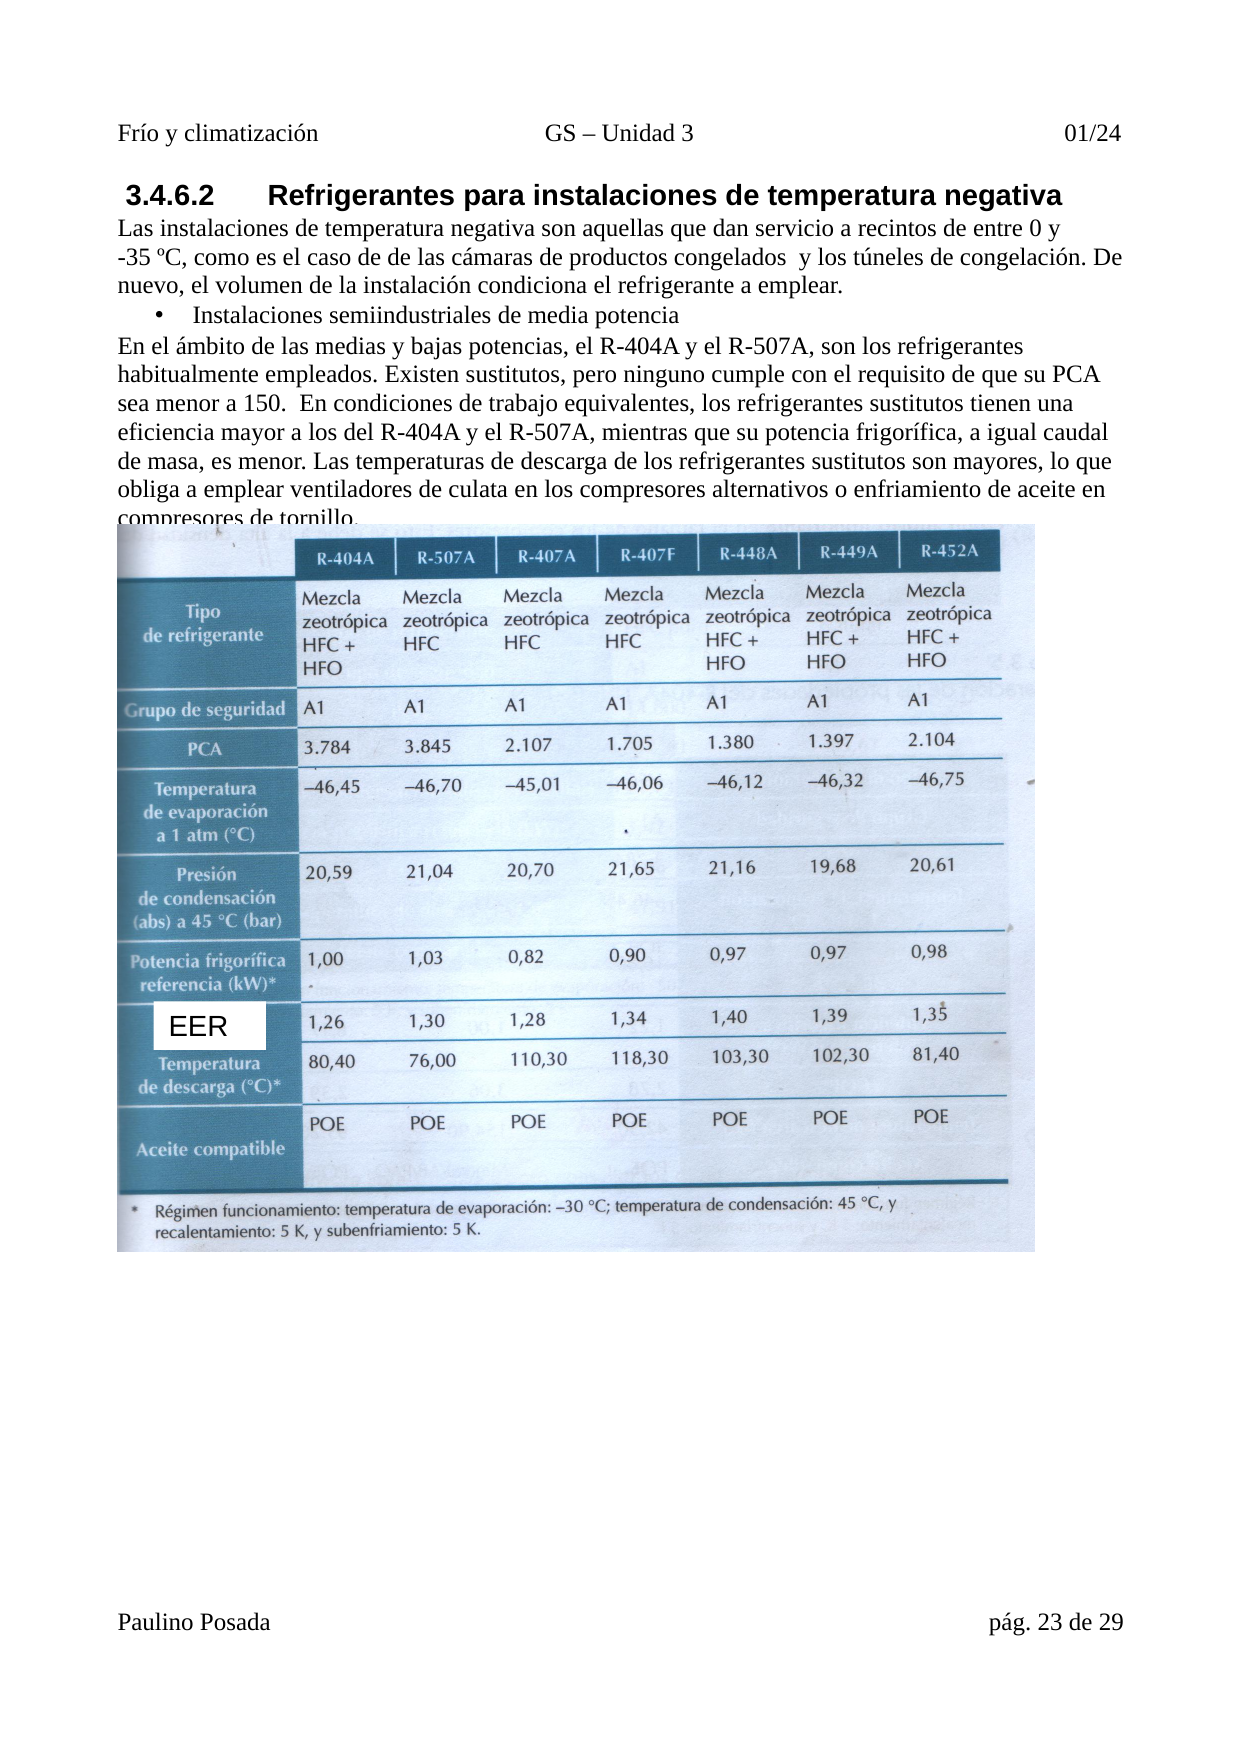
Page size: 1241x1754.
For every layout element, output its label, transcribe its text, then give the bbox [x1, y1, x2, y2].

picture [117, 524, 1035, 1252]
text Las instalaciones de temperatura negativa son aquellas que dan servicio a recintos de entre 0 y -35 ºC, como es el caso de de las cámaras de productos congelados y los túneles de congelación. De nuevo, el volumen de la instalación condiciona el refrigerante a emplear. [117, 213, 1123, 299]
text En el ámbito de las medias y bajas potencias, el R-404A y el R-507A, son los refrigerantes habitualmente empleados. Existen sustitutos, pero ninguno cumple con el requisito de que su PCA sea menor a 150. En condiciones de trabajo equivalentes, los refrigerantes sustitutos tienen una eficiencia mayor a los del R-404A y el R-507A, mientras que su potencia frigorífica, a igual caudal de masa, es menor. Las temperaturas de descarga de los refrigerantes sustitutos son mayores, lo que obliga a emplear ventiladores de culata en los compresores alternativos o enfriamiento de aceite en compresores de tornillo. [117, 331, 1123, 532]
subtitle Refrigerantes para instalaciones de temperatura negativa [117, 178, 1123, 211]
list Instalaciones semiindustriales de media potencia [155, 301, 1123, 329]
